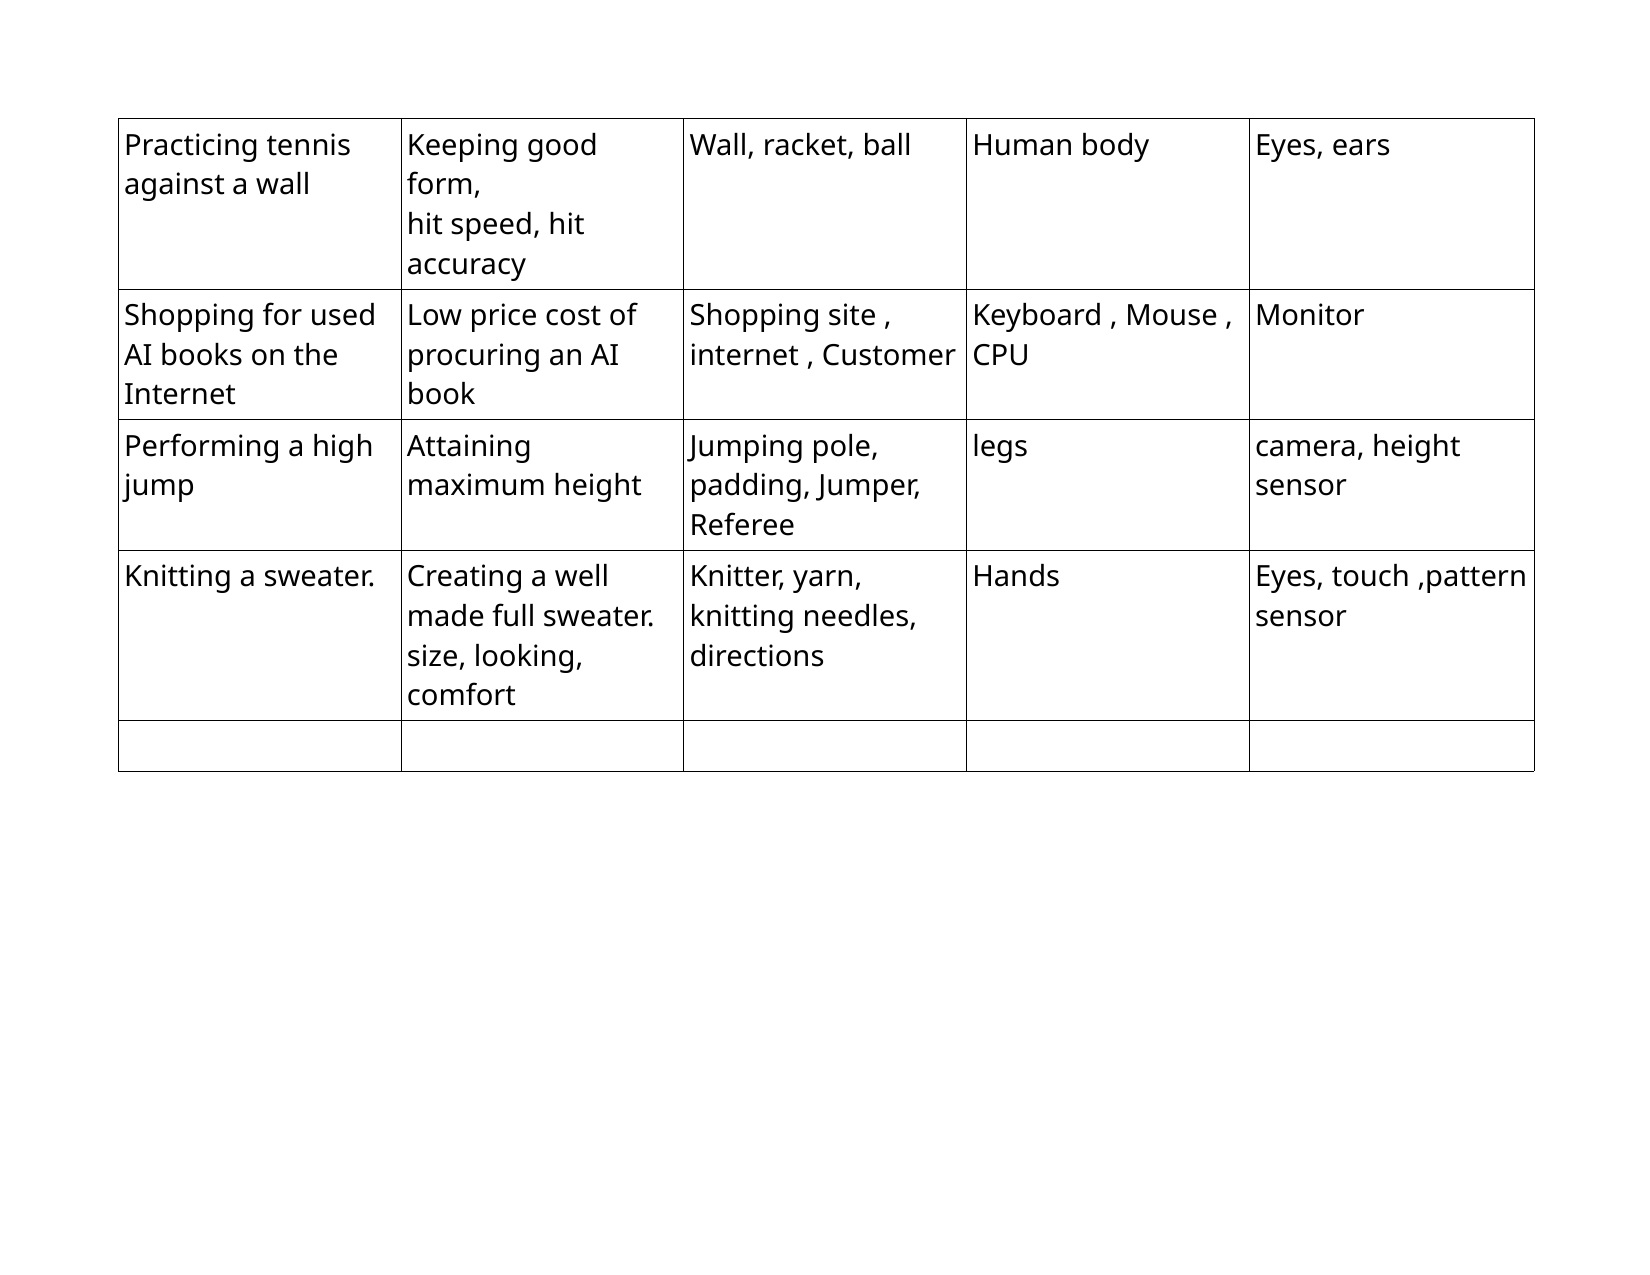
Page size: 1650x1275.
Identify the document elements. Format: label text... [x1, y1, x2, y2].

table_cell [1250, 721, 1534, 771]
table_cell [402, 721, 683, 771]
table_cell Low price cost of procuring an AI book [402, 290, 683, 419]
table_cell Hands [967, 551, 1249, 720]
table_cell [119, 721, 401, 771]
table_cell Knitting a sweater. [119, 551, 401, 720]
table_cell Keeping good form, hit speed, hit accuracy [402, 119, 683, 288]
table_cell Eyes, ears [1250, 119, 1534, 288]
table_cell Keyboard , Mouse , CPU [967, 290, 1249, 419]
table_cell legs [967, 420, 1249, 550]
table_cell Jumping pole, padding, Jumper, Referee [684, 420, 966, 550]
table_cell Shopping for used AI books on the Internet [119, 290, 401, 419]
table_cell Knitter, yarn, knitting needles, directions [684, 551, 966, 720]
table_cell Wall, racket, ball [684, 119, 966, 288]
table_cell Eyes, touch ,pattern sensor [1250, 551, 1534, 720]
table_cell [967, 721, 1249, 771]
table_cell Attaining maximum height [402, 420, 683, 550]
table_cell camera, height sensor [1250, 420, 1534, 550]
table_cell [684, 721, 966, 771]
table_cell Shopping site , internet , Customer [684, 290, 966, 419]
table_cell Creating a well made full sweater. size, looking, comfort [402, 551, 683, 720]
table_cell Performing a high jump [119, 420, 401, 550]
table_cell Human body [967, 119, 1249, 288]
table_cell Practicing tennis against a wall [119, 119, 401, 288]
table_cell Monitor [1250, 290, 1534, 419]
